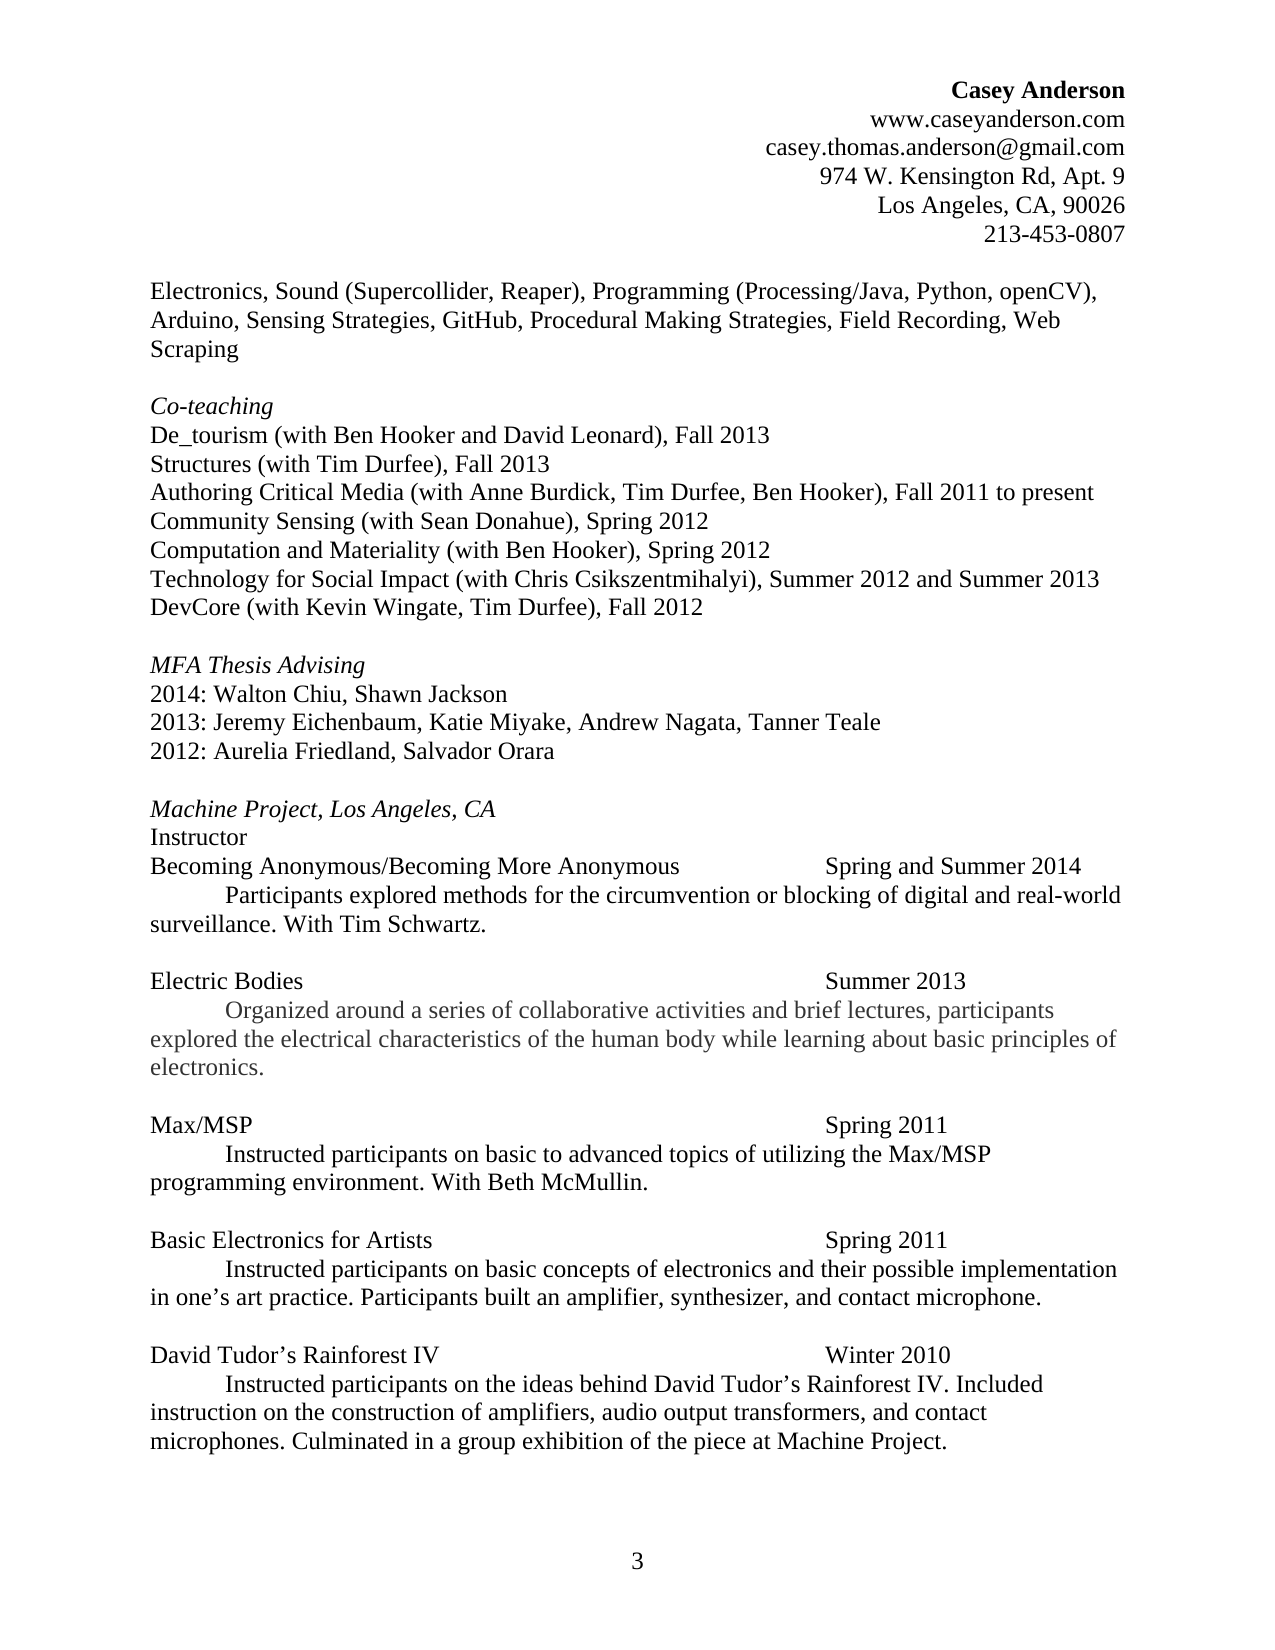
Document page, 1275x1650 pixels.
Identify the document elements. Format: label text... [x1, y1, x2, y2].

text Basic Electronics for Artists Spring 2011 [150, 1225, 1125, 1254]
text 2014: Walton Chiu, Shawn Jackson [150, 679, 1125, 707]
text David Tudor’s Rainforest IV Winter 2010 [150, 1340, 1125, 1369]
text Participants explored methods for the circumvention or blocking of digital and real-world surveillance. With Tim Schwartz. [150, 880, 1125, 937]
text Instructor [150, 822, 1125, 851]
text DevCore (with Kevin Wingate, Tim Durfee), Fall 2012 [150, 592, 1125, 621]
text 2012: Aurelia Friedland, Salvador Orara [150, 736, 1125, 765]
text Structures (with Tim Durfee), Fall 2013 [150, 449, 1125, 477]
text Max/MSP Spring 2011 [150, 1110, 1125, 1139]
text Instructed participants on the ideas behind David Tudor’s Rainforest IV. Included instruction on the construction of amplifiers, audio output transformers, and contact microphones. Culminated in a group exhibition of the piece at Machine Project. [150, 1369, 1125, 1455]
text Organized around a series of collaborative activities and brief lectures, participants explored the electrical characteristics of the human body while learning about basic principles of electronics. [150, 995, 1125, 1081]
text Community Sensing (with Sean Donahue), Spring 2012 [150, 506, 1125, 535]
text Machine Project, Los Angeles, CA [150, 794, 1125, 822]
text Electric Bodies Summer 2013 [150, 966, 1125, 995]
text Instructed participants on basic to advanced topics of utilizing the Max/MSP programming environment. With Beth McMullin. [150, 1139, 1125, 1196]
text Becoming Anonymous/Becoming More Anonymous Spring and Summer 2014 [150, 851, 1125, 880]
text 2013: Jeremy Eichenbaum, Katie Miyake, Andrew Nagata, Tanner Teale [150, 707, 1125, 736]
text Instructed participants on basic concepts of electronics and their possible implementation in one’s art practice. Participants built an amplifier, synthesizer, and contact microphone. [150, 1254, 1125, 1311]
text Electronics, Sound (Supercollider, Reaper), Programming (Processing/Java, Python, openCV), Arduino, Sensing Strategies, GitHub, Procedural Making Strategies, Field Recording, Web Scraping [150, 276, 1125, 362]
text Authoring Critical Media (with Anne Burdick, Tim Durfee, Ben Hooker), Fall 2011 to present [150, 477, 1125, 506]
text Computation and Materiality (with Ben Hooker), Spring 2012 [150, 535, 1125, 564]
text Technology for Social Impact (with Chris Csikszentmihalyi), Summer 2012 and Summer 2013 [150, 564, 1125, 592]
text MFA Thesis Advising [150, 650, 1125, 679]
text Co-teaching [150, 391, 1125, 420]
text De_tourism (with Ben Hooker and David Leonard), Fall 2013 [150, 420, 1125, 449]
